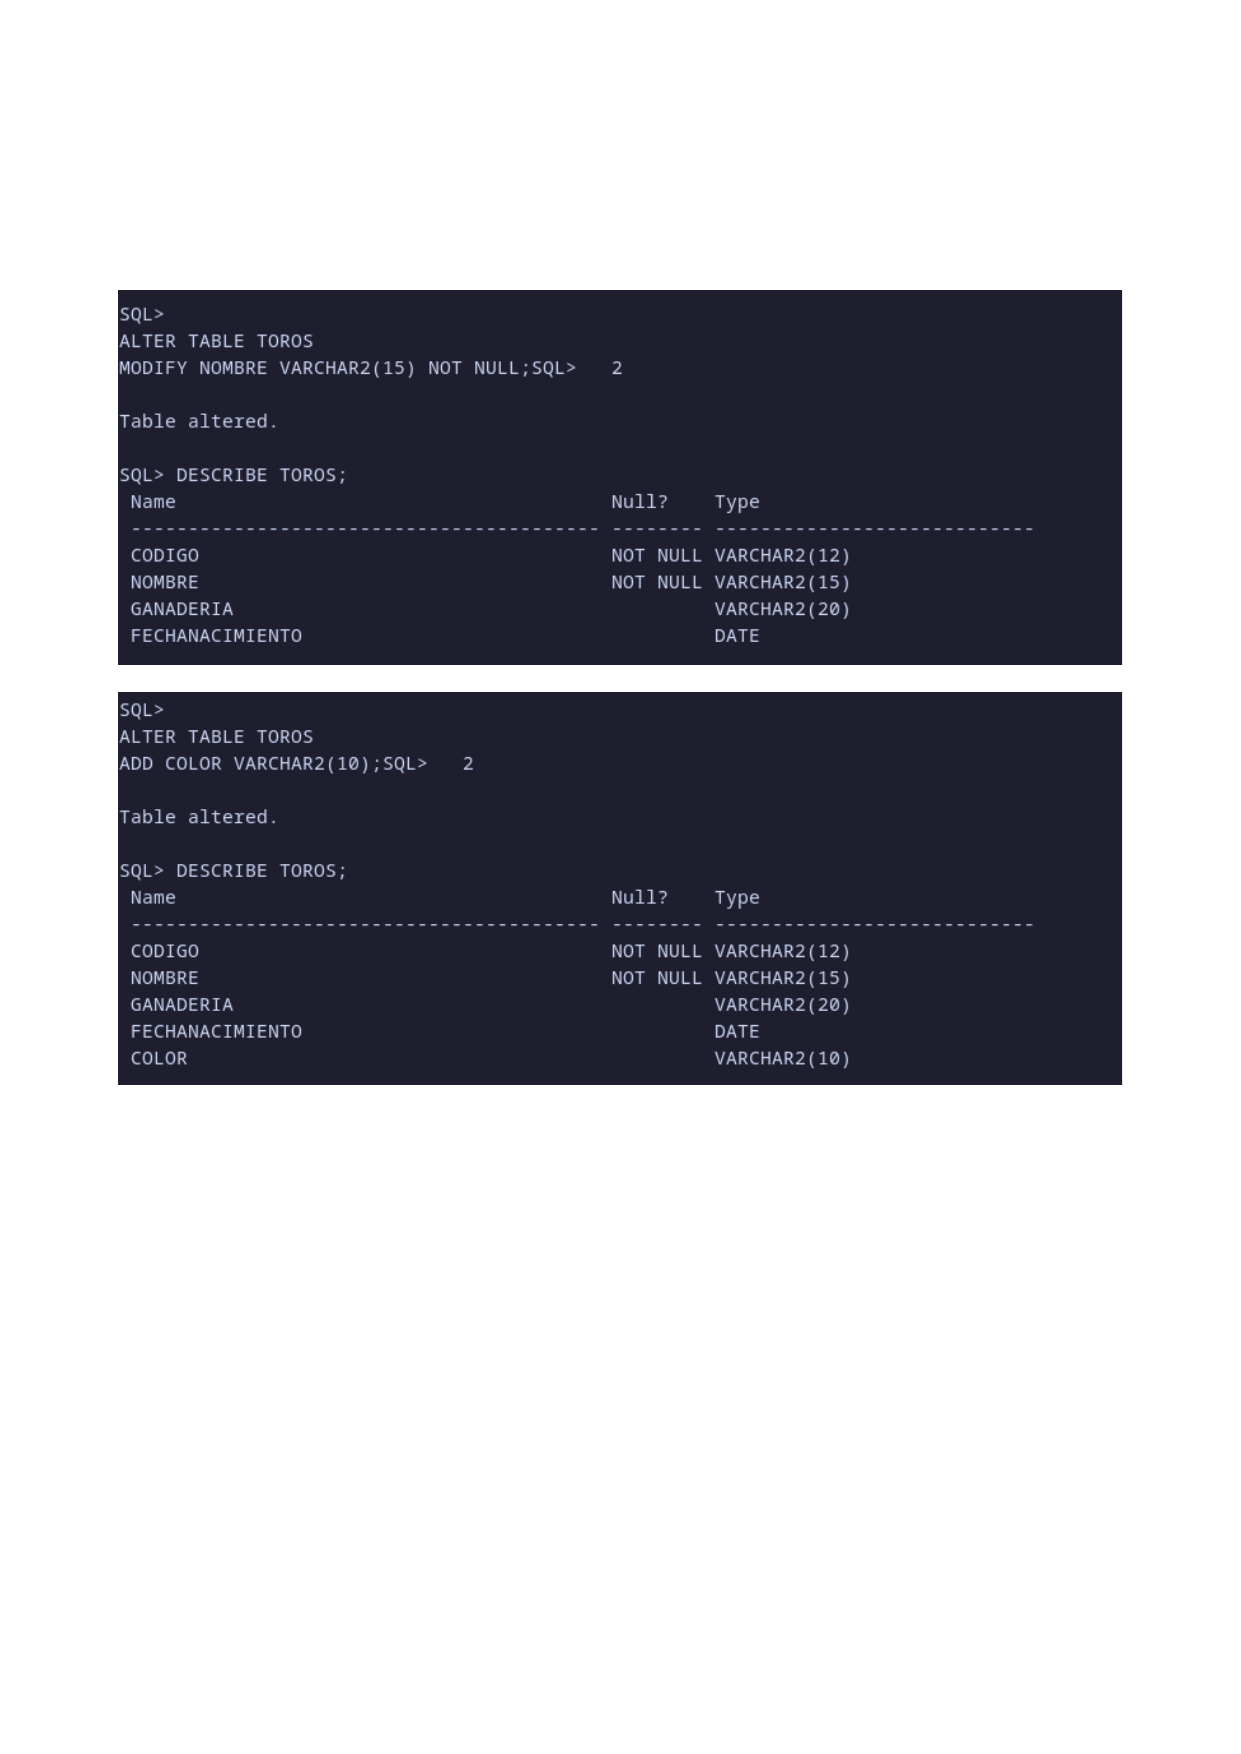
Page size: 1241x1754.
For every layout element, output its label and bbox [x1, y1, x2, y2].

picture [118, 290, 1123, 665]
picture [118, 692, 1123, 1085]
